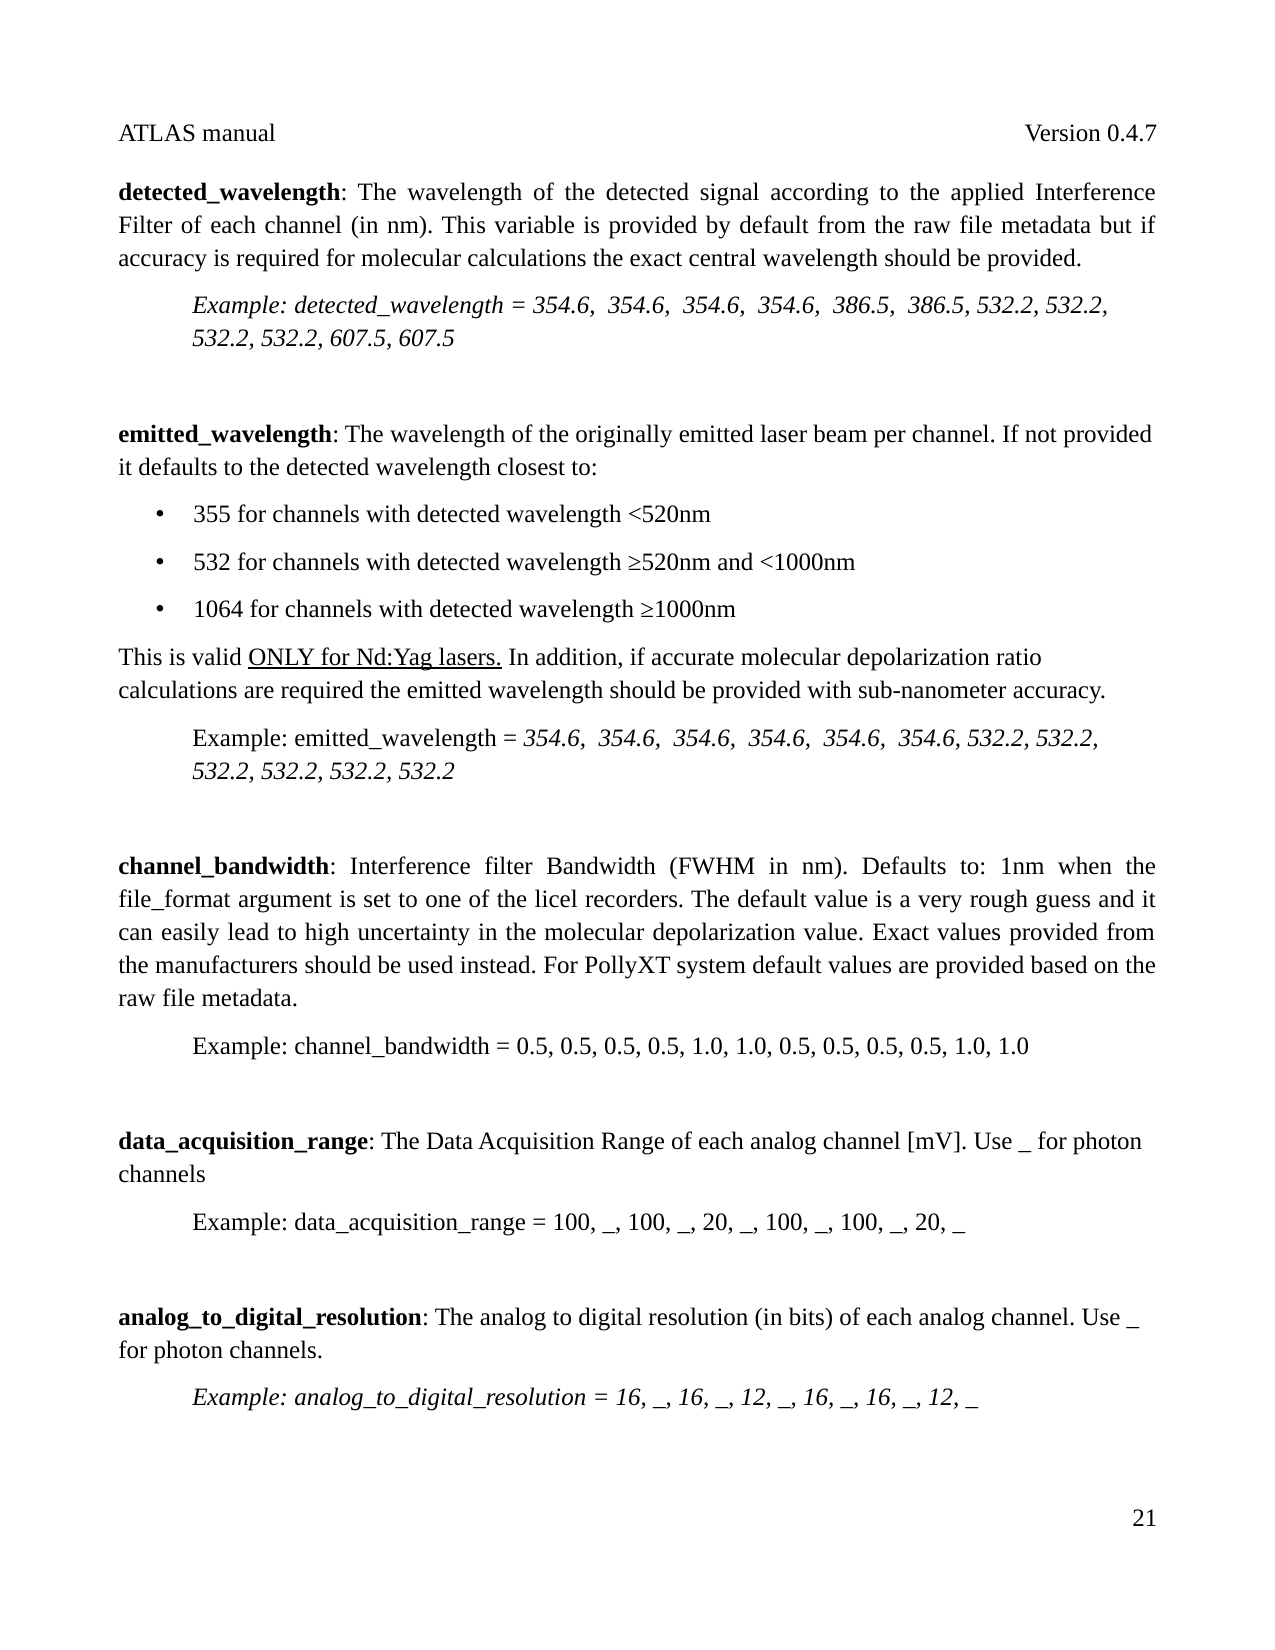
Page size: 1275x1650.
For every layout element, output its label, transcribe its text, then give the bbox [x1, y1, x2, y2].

list 532 for channels with detected wavelength ≥520nm and <1000nm [156, 547, 1157, 576]
text Example: emitted_wavelength = 354.6, 354.6, 354.6, 354.6, 354.6, 354.6, 532.2, 532.2, 532.2, 532.2, 532.2, 532.2 [118, 723, 1157, 784]
text detected_wavelength: The wavelength of the detected signal according to the applied Interference Filter of each channel (in nm). This variable is provided by default from the raw file metadata but if accuracy is required for molecular calculations the exact central wavelength should be provided. [118, 177, 1157, 272]
text channel_bandwidth: Interference filter Bandwidth (FWHM in nm). Defaults to: 1nm when the file_format argument is set to one of the licel recorders. The default value is a very rough guess and it can easily lead to high uncertainty in the molecular depolarization value. Exact values provided from the manufacturers should be used instead. For PollyXT system default values are provided based on the raw file metadata. [118, 851, 1157, 1012]
text Example: data_acquisition_range = 100, _, 100, _, 20, _, 100, _, 100, _, 20, _ [118, 1207, 1157, 1235]
text emitted_wavelength: The wavelength of the originally emitted laser beam per channel. If not provided it defaults to the detected wavelength closest to: [118, 419, 1157, 481]
list 1064 for channels with detected wavelength ≥1000nm [156, 594, 1157, 623]
list 355 for channels with detected wavelength <520nm [156, 499, 1157, 528]
text data_acquisition_range: The Data Acquisition Range of each analog channel [mV]. Use _ for photon channels [118, 1126, 1157, 1188]
text This is valid ONLY for Nd:Yag lasers. In addition, if accurate molecular depolarization ratio calculations are required the emitted wavelength should be provided with sub-nanometer accuracy. [118, 642, 1157, 704]
text Example: analog_to_digital_resolution = 16, _, 16, _, 12, _, 16, _, 16, _, 12, _ [118, 1382, 1157, 1411]
text Example: detected_wavelength = 354.6, 354.6, 354.6, 354.6, 386.5, 386.5, 532.2, 532.2, 532.2, 532.2, 607.5, 607.5 [118, 291, 1157, 352]
text Example: channel_bandwidth = 0.5, 0.5, 0.5, 0.5, 1.0, 1.0, 0.5, 0.5, 0.5, 0.5, 1.0, 1.0 [118, 1031, 1157, 1059]
text analog_to_digital_resolution: The analog to digital resolution (in bits) of each analog channel. Use _ for photon channels. [118, 1302, 1157, 1363]
